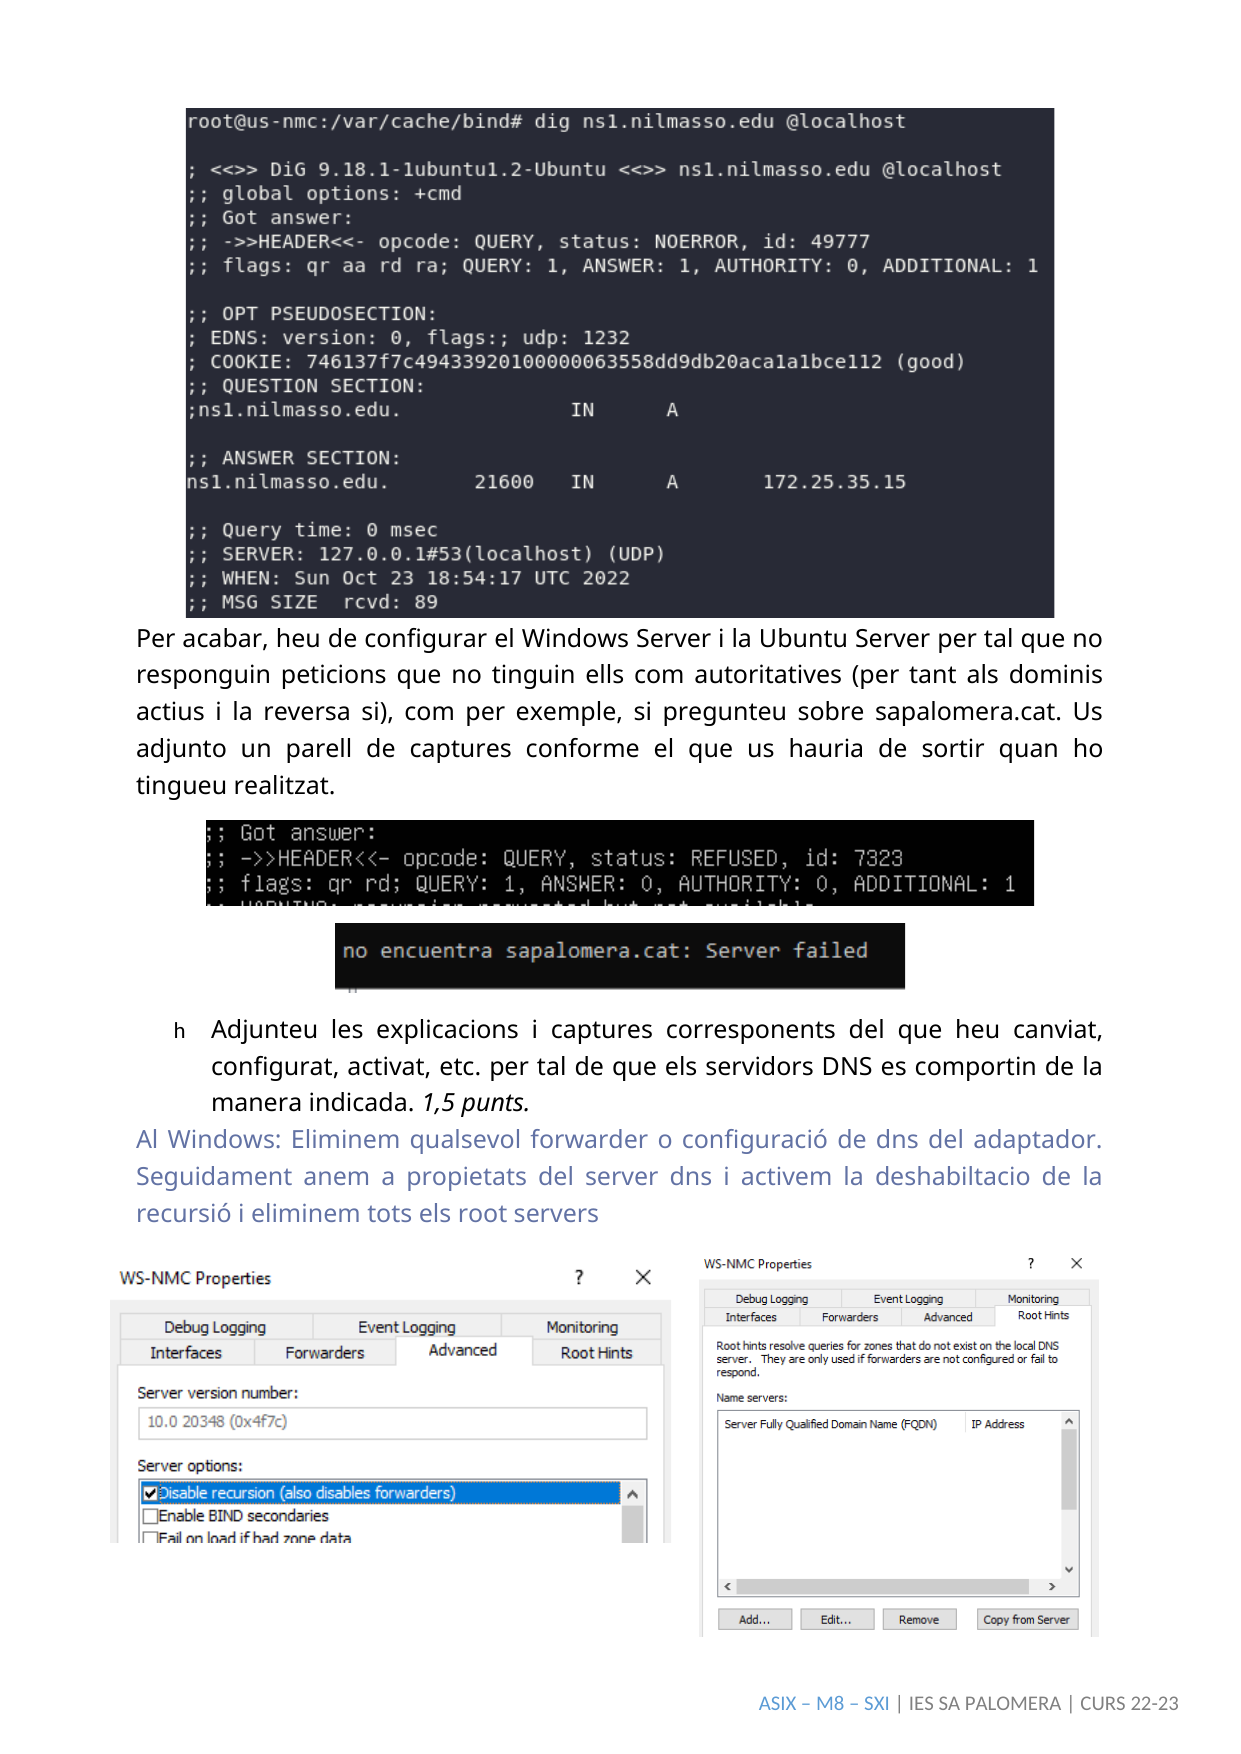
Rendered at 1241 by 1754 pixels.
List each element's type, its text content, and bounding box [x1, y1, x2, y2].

picture [110, 1263, 672, 1543]
picture [335, 923, 906, 993]
picture [206, 820, 1035, 906]
list Adjunteu les explicacions i captures corresponents del que heu canviat, configurat, activat, etc. per tal de que els servidors DNS es comportin de la manera indicada. 1,5 punts. [173, 1012, 1104, 1119]
text Per acabar, heu de configurar el Windows Server i la Ubuntu Server per tal que no responguin peticions que no tinguin ells com autoritatives (per tant als dominis actius i la reversa si), com per exemple, si pregunteu sobre sapalomera.cat. Us adjunto un parell de captures conforme el que us hauria de sortir quan ho tingueu realitzat. [136, 100, 1104, 801]
picture [185, 108, 1055, 618]
list Al Windows: Eliminem qualsevol forwarder o configuració de dns del adaptador. Seguidament anem a propietats del server dns i activem la deshabiltacio de la recursió i eliminem tots els root servers [136, 1122, 1104, 1229]
picture [699, 1251, 1099, 1637]
